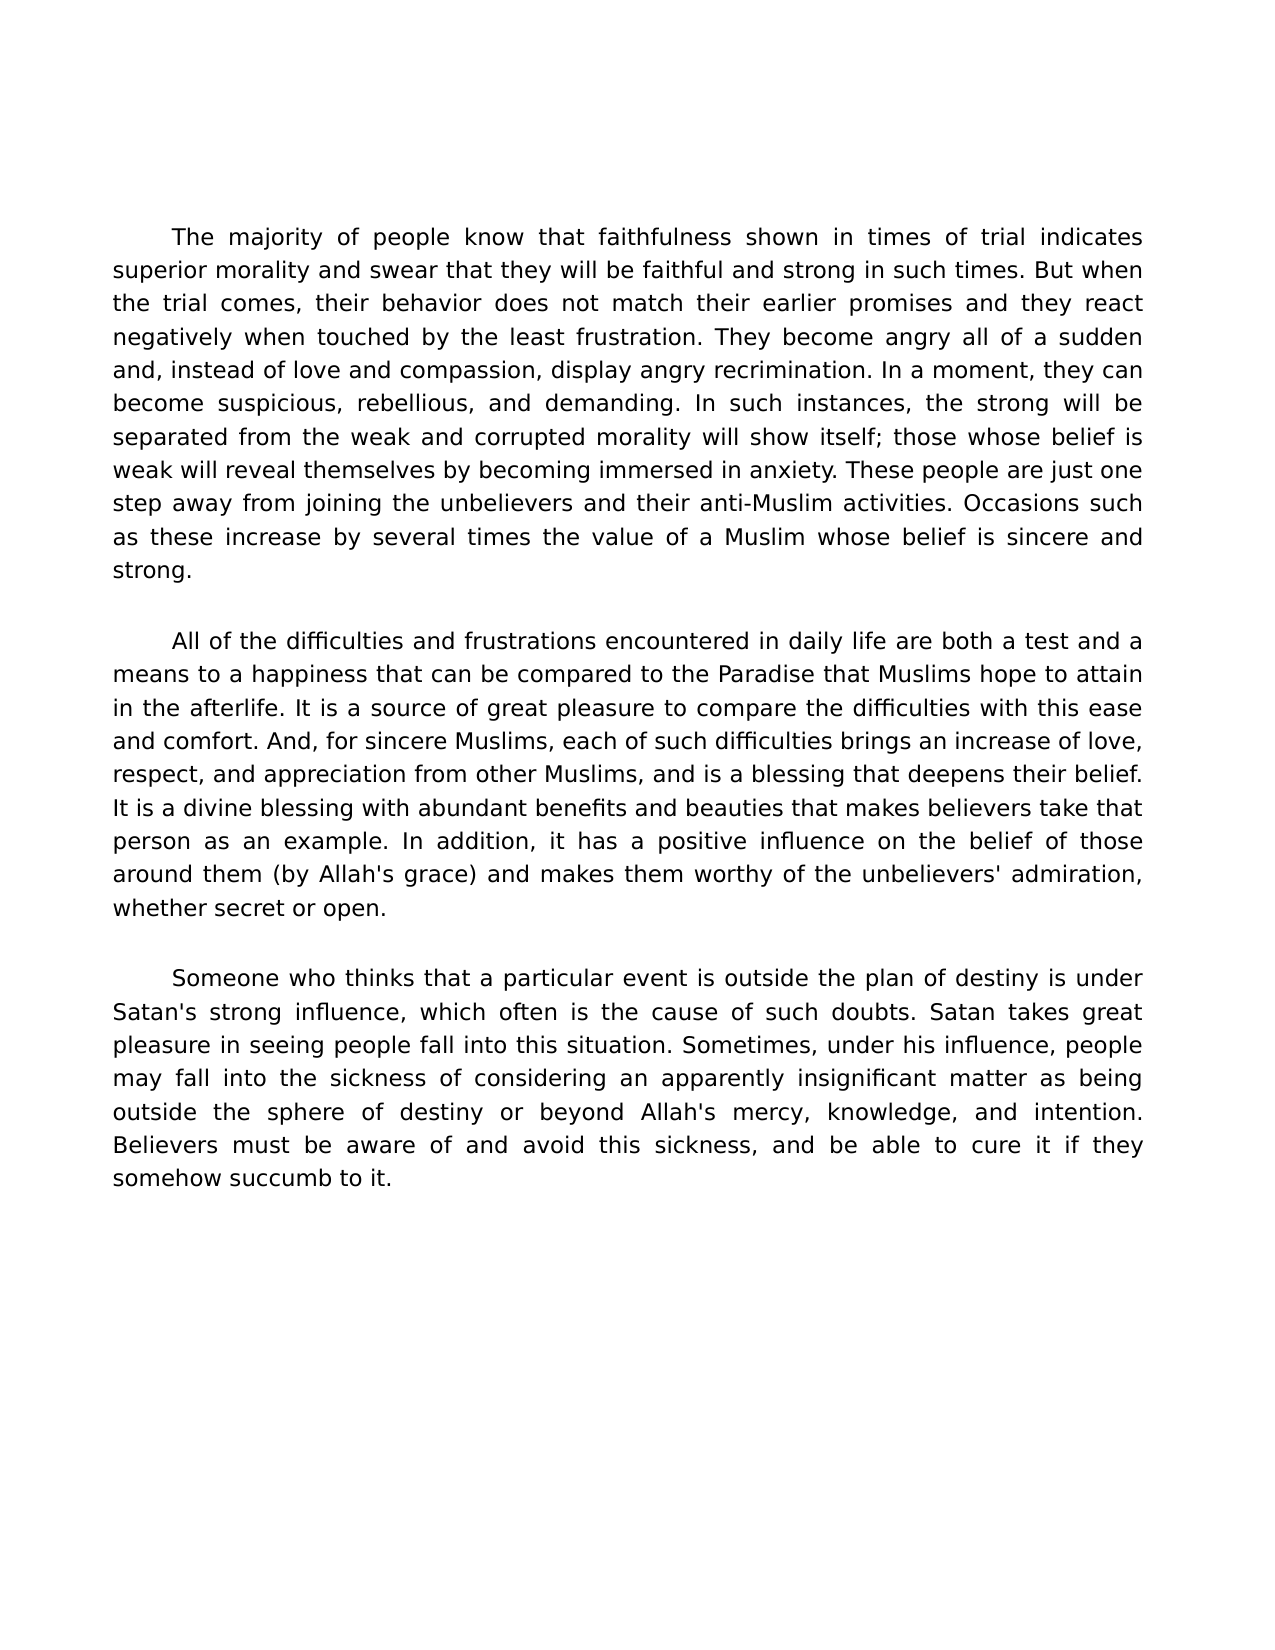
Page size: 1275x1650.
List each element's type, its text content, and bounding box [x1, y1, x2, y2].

text Someone who thinks that a particular event is outside the plan of destiny is under Satan's strong influence, which often is the cause of such doubts. Satan takes great pleasure in seeing people fall into this situation. Sometimes, under his influence, people may fall into the sickness of considering an apparently insignificant matter as being outside the sphere of destiny or beyond Allah's mercy, knowledge, and intention. Believers must be aware of and avoid this sickness, and be able to cure it if they somehow succumb to it. [112, 960, 1145, 1193]
text The majority of people know that faithfulness shown in times of trial indicates superior morality and swear that they will be faithful and strong in such times. But when the trial comes, their behavior does not match their earlier promises and they react negatively when touched by the least frustration. They become angry all of a sudden and, instead of love and compassion, display angry recrimination. In a moment, they can become suspicious, rebellious, and demanding. In such instances, the strong will be separated from the weak and corrupted morality will show itself; those whose belief is weak will reveal themselves by becoming immersed in anxiety. These people are just one step away from joining the unbelievers and their anti-Muslim activities. Occasions such as these increase by several times the value of a Muslim whose belief is sincere and strong. [112, 218, 1145, 585]
text All of the difficulties and frustrations encountered in daily life are both a test and a means to a happiness that can be compared to the Paradise that Muslims hope to attain in the afterlife. It is a source of great pleasure to compare the difficulties with this ease and comfort. And, for sincere Muslims, each of such difficulties brings an increase of love, respect, and appreciation from other Muslims, and is a blessing that deepens their belief. It is a divine blessing with abundant benefits and beauties that makes believers take that person as an example. In addition, it has a positive influence on the belief of those around them (by Allah's grace) and makes them worthy of the unbelievers' admiration, whether secret or open. [112, 623, 1145, 923]
